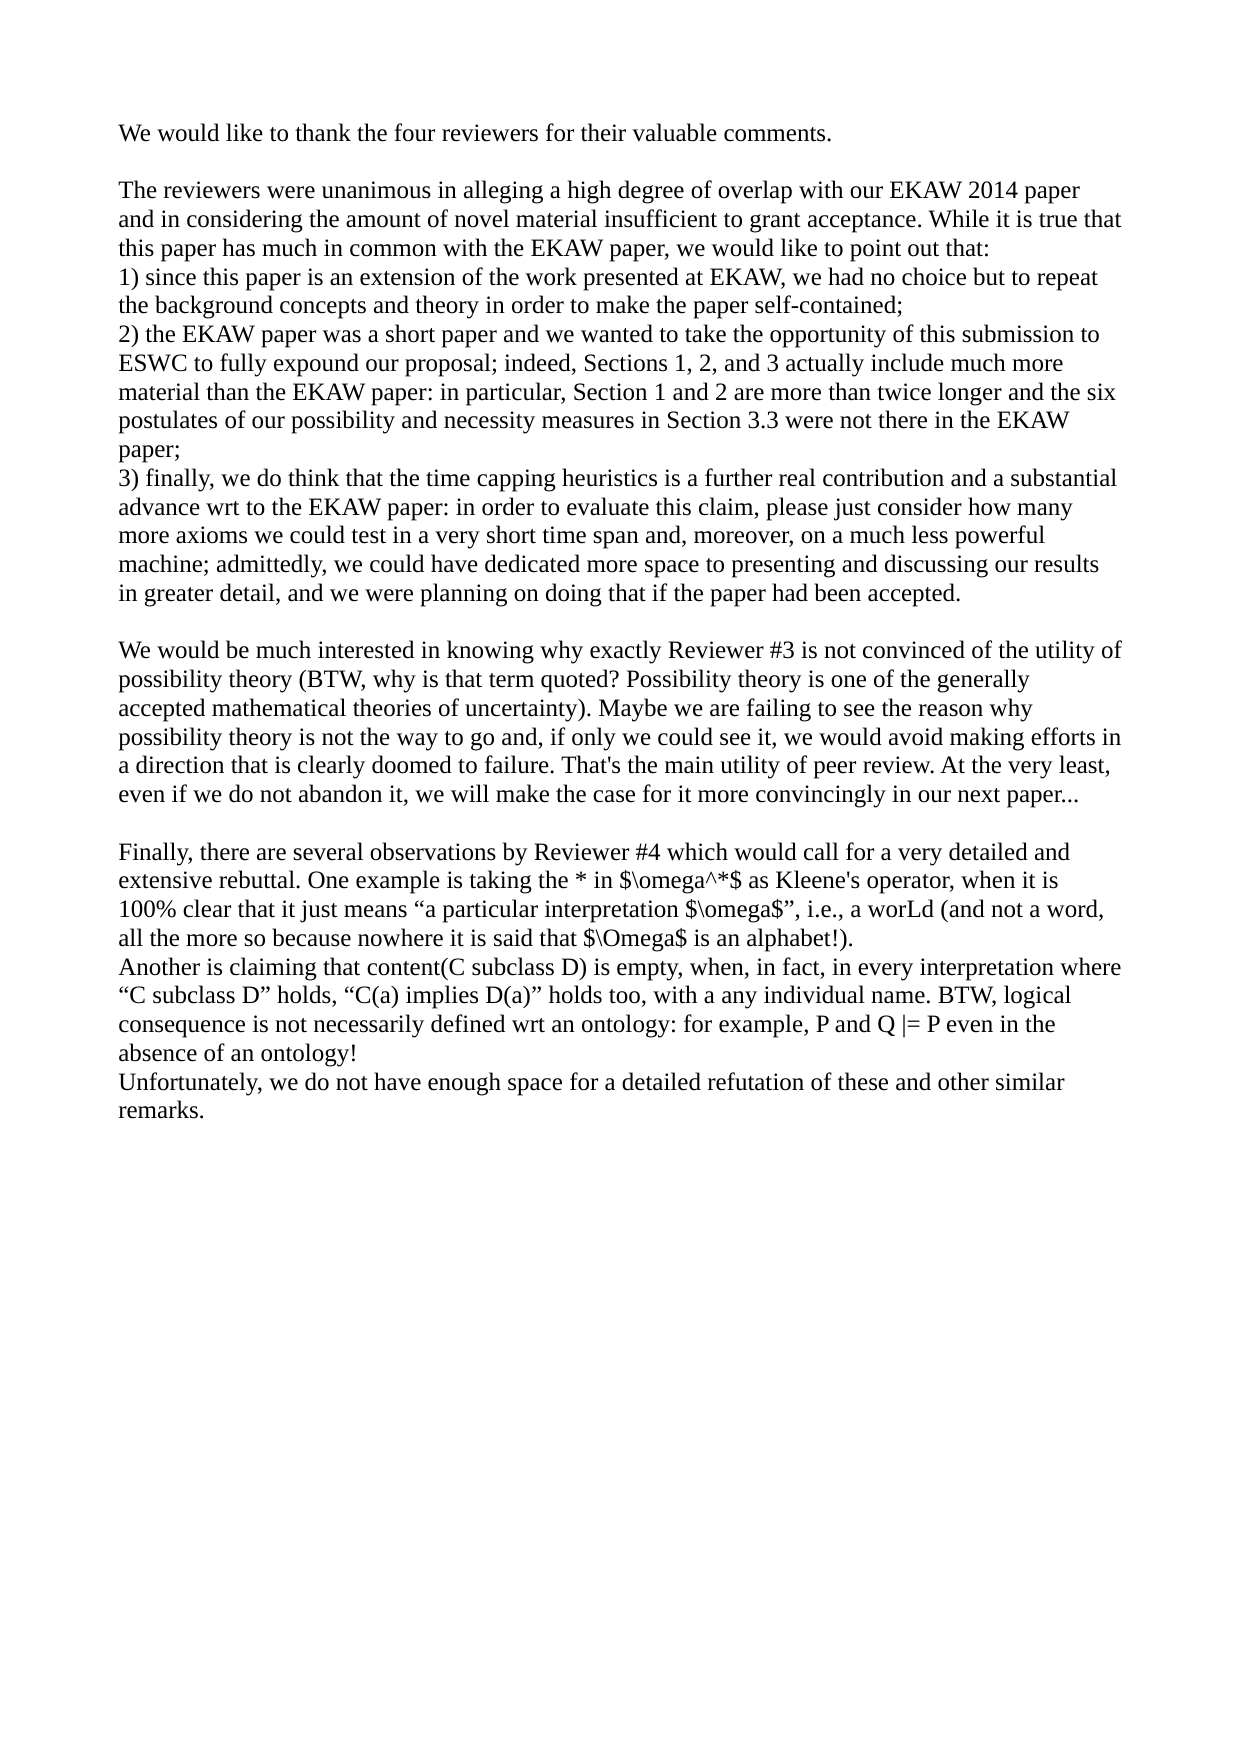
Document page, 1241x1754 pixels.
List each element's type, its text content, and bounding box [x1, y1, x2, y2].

text Another is claiming that content(C subclass D) is empty, when, in fact, in every interpretation where “C subclass D” holds, “C(a) implies D(a)” holds too, with a any individual name. BTW, logical consequence is not necessarily defined wrt an ontology: for example, P and Q |= P even in the absence of an ontology! [118, 952, 1122, 1067]
text 3) finally, we do think that the time capping heuristics is a further real contribution and a substantial advance wrt to the EKAW paper: in order to evaluate this claim, please just consider how many more axioms we could test in a very short time span and, moreover, on a much less powerful machine; admittedly, we could have dedicated more space to presenting and discussing our results in greater detail, and we were planning on doing that if the paper had been accepted. [118, 463, 1122, 607]
text 2) the EKAW paper was a short paper and we wanted to take the opportunity of this submission to ESWC to fully expound our proposal; indeed, Sections 1, 2, and 3 actually include much more material than the EKAW paper: in particular, Section 1 and 2 are more than twice longer and the six postulates of our possibility and necessity measures in Section 3.3 were not there in the EKAW paper; [118, 319, 1122, 463]
text The reviewers were unanimous in alleging a high degree of overlap with our EKAW 2014 paper and in considering the amount of novel material insufficient to grant acceptance. While it is true that this paper has much in common with the EKAW paper, we would like to point out that: [118, 176, 1122, 262]
text We would be much interested in knowing why exactly Reviewer #3 is not convinced of the utility of possibility theory (BTW, why is that term quoted? Possibility theory is one of the generally accepted mathematical theories of uncertainty). Maybe we are failing to see the reason why possibility theory is not the way to go and, if only we could see it, we would avoid making efforts in a direction that is clearly doomed to failure. That's the main utility of peer review. At the very least, even if we do not abandon it, we will make the case for it more convincingly in our next paper... [118, 636, 1122, 808]
text 1) since this paper is an extension of the work presented at EKAW, we had no choice but to repeat the background concepts and theory in order to make the paper self-contained; [118, 262, 1122, 319]
text We would like to thank the four reviewers for their valuable comments. [118, 118, 1122, 147]
text Finally, there are several observations by Reviewer #4 which would call for a very detailed and extensive rebuttal. One example is taking the * in $\omega^*$ as Kleene's operator, when it is 100% clear that it just means “a particular interpretation $\omega$”, i.e., a worLd (and not a word, all the more so because nowhere it is said that $\Omega$ is an alphabet!). [118, 837, 1122, 952]
text Unfortunately, we do not have enough space for a detailed refutation of these and other similar remarks. [118, 1067, 1122, 1124]
